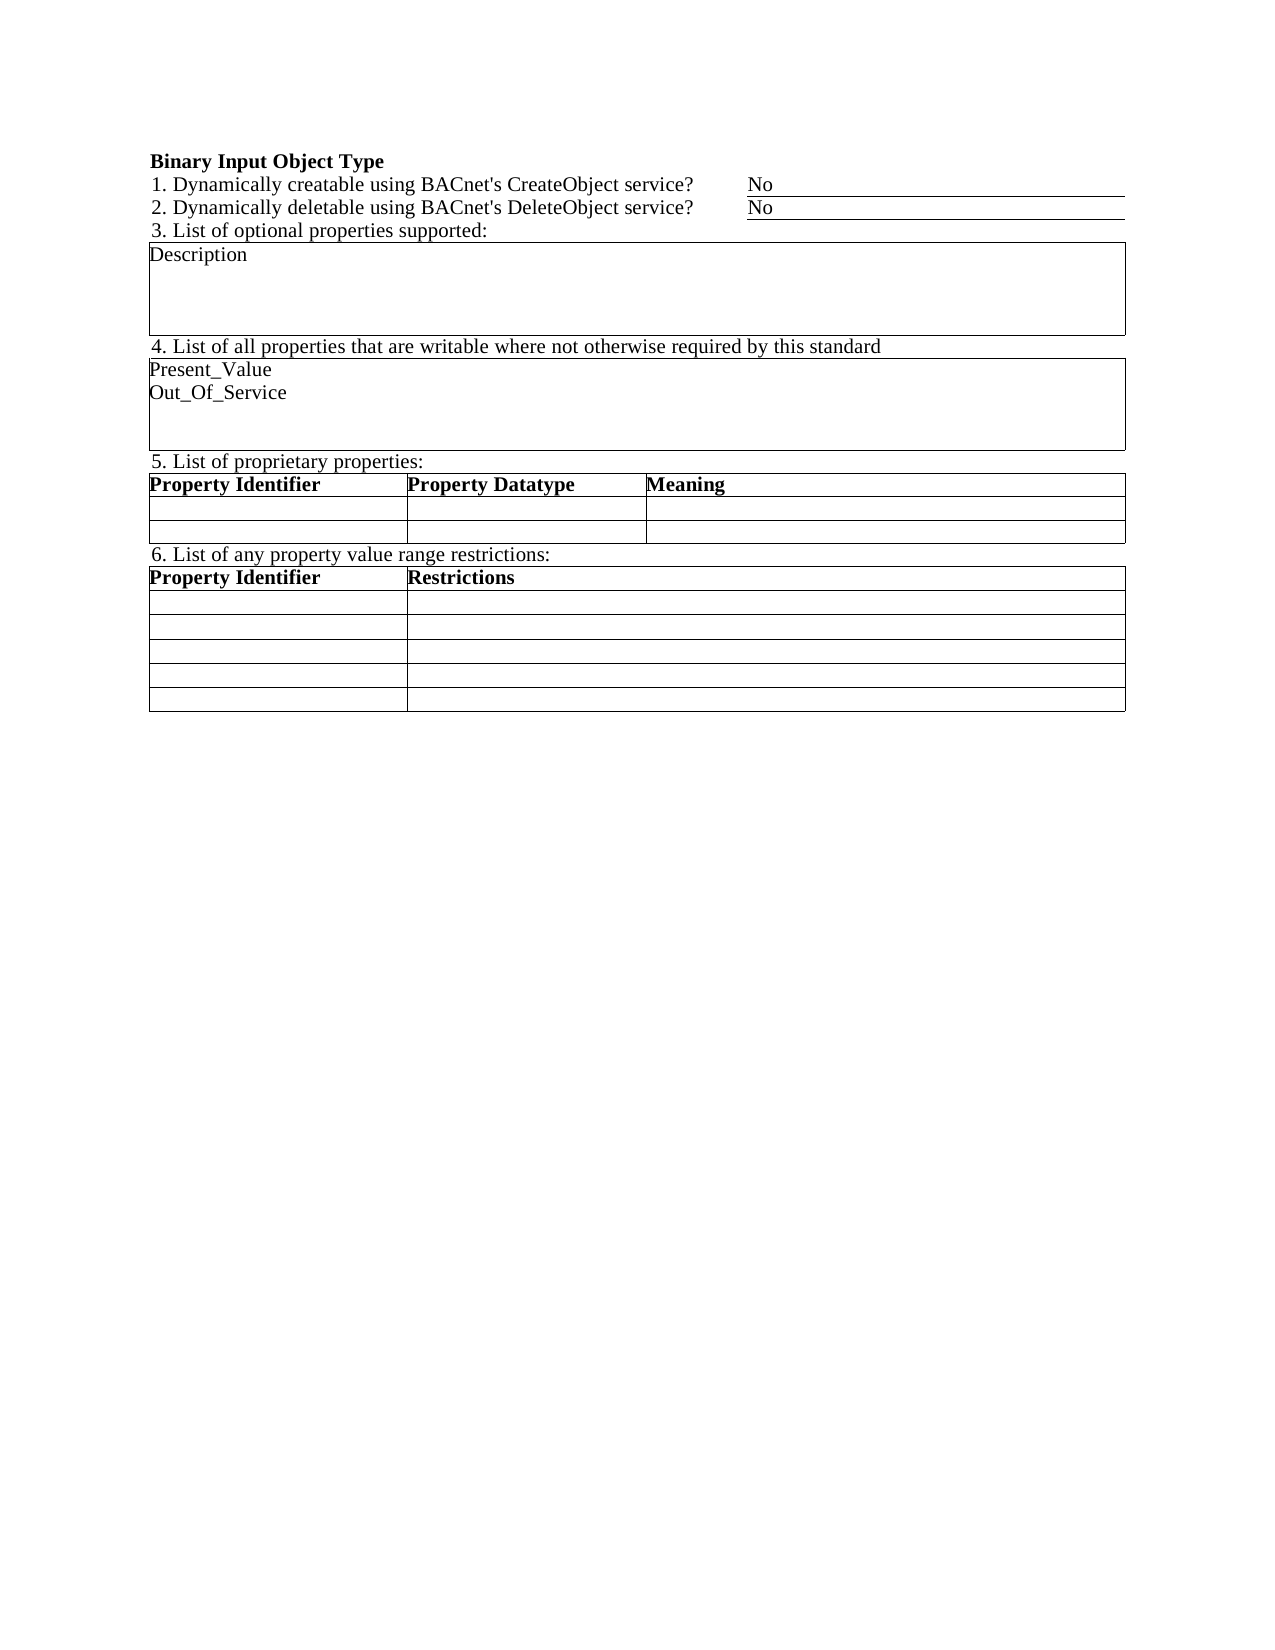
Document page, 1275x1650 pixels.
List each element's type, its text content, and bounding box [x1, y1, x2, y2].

table_cell 2. Dynamically deletable using BACnet's DeleteObject service? [151, 196, 747, 219]
table_cell [150, 664, 407, 687]
table_cell [150, 688, 407, 711]
table_cell [408, 497, 646, 520]
table_cell 3. List of optional properties supported: [151, 219, 1125, 242]
table_cell Restrictions [408, 567, 1125, 590]
table_cell Description [150, 243, 1125, 334]
table_cell Property Datatype [408, 474, 646, 496]
table_cell [150, 497, 407, 520]
table_cell Property Identifier [150, 567, 407, 590]
table_cell [408, 591, 1125, 614]
table_cell [408, 664, 1125, 687]
table_cell [647, 521, 1125, 543]
table_cell 5. List of proprietary properties: [151, 451, 1125, 473]
table_header No [747, 173, 1125, 196]
table_cell Meaning [647, 474, 1125, 496]
table_cell [408, 688, 1125, 711]
table_cell [408, 640, 1125, 663]
table_header 1. Dynamically creatable using BACnet's CreateObject service? [151, 173, 747, 196]
table_cell [150, 521, 407, 543]
table_cell [408, 521, 646, 543]
table_cell [150, 640, 407, 663]
table_cell [408, 615, 1125, 638]
table_cell [647, 497, 1125, 520]
table_cell No [747, 197, 1125, 219]
table_cell [150, 615, 407, 638]
text Binary Input Object Type [150, 150, 1125, 173]
table_cell [150, 591, 407, 614]
table_cell 6. List of any property value range restrictions: [151, 544, 1125, 566]
table_cell 4. List of all properties that are writable where not otherwise required by this standard [151, 336, 1125, 358]
table_cell Property Identifier [150, 474, 407, 496]
table_cell Present_Value Out_Of_Service [150, 358, 1125, 450]
